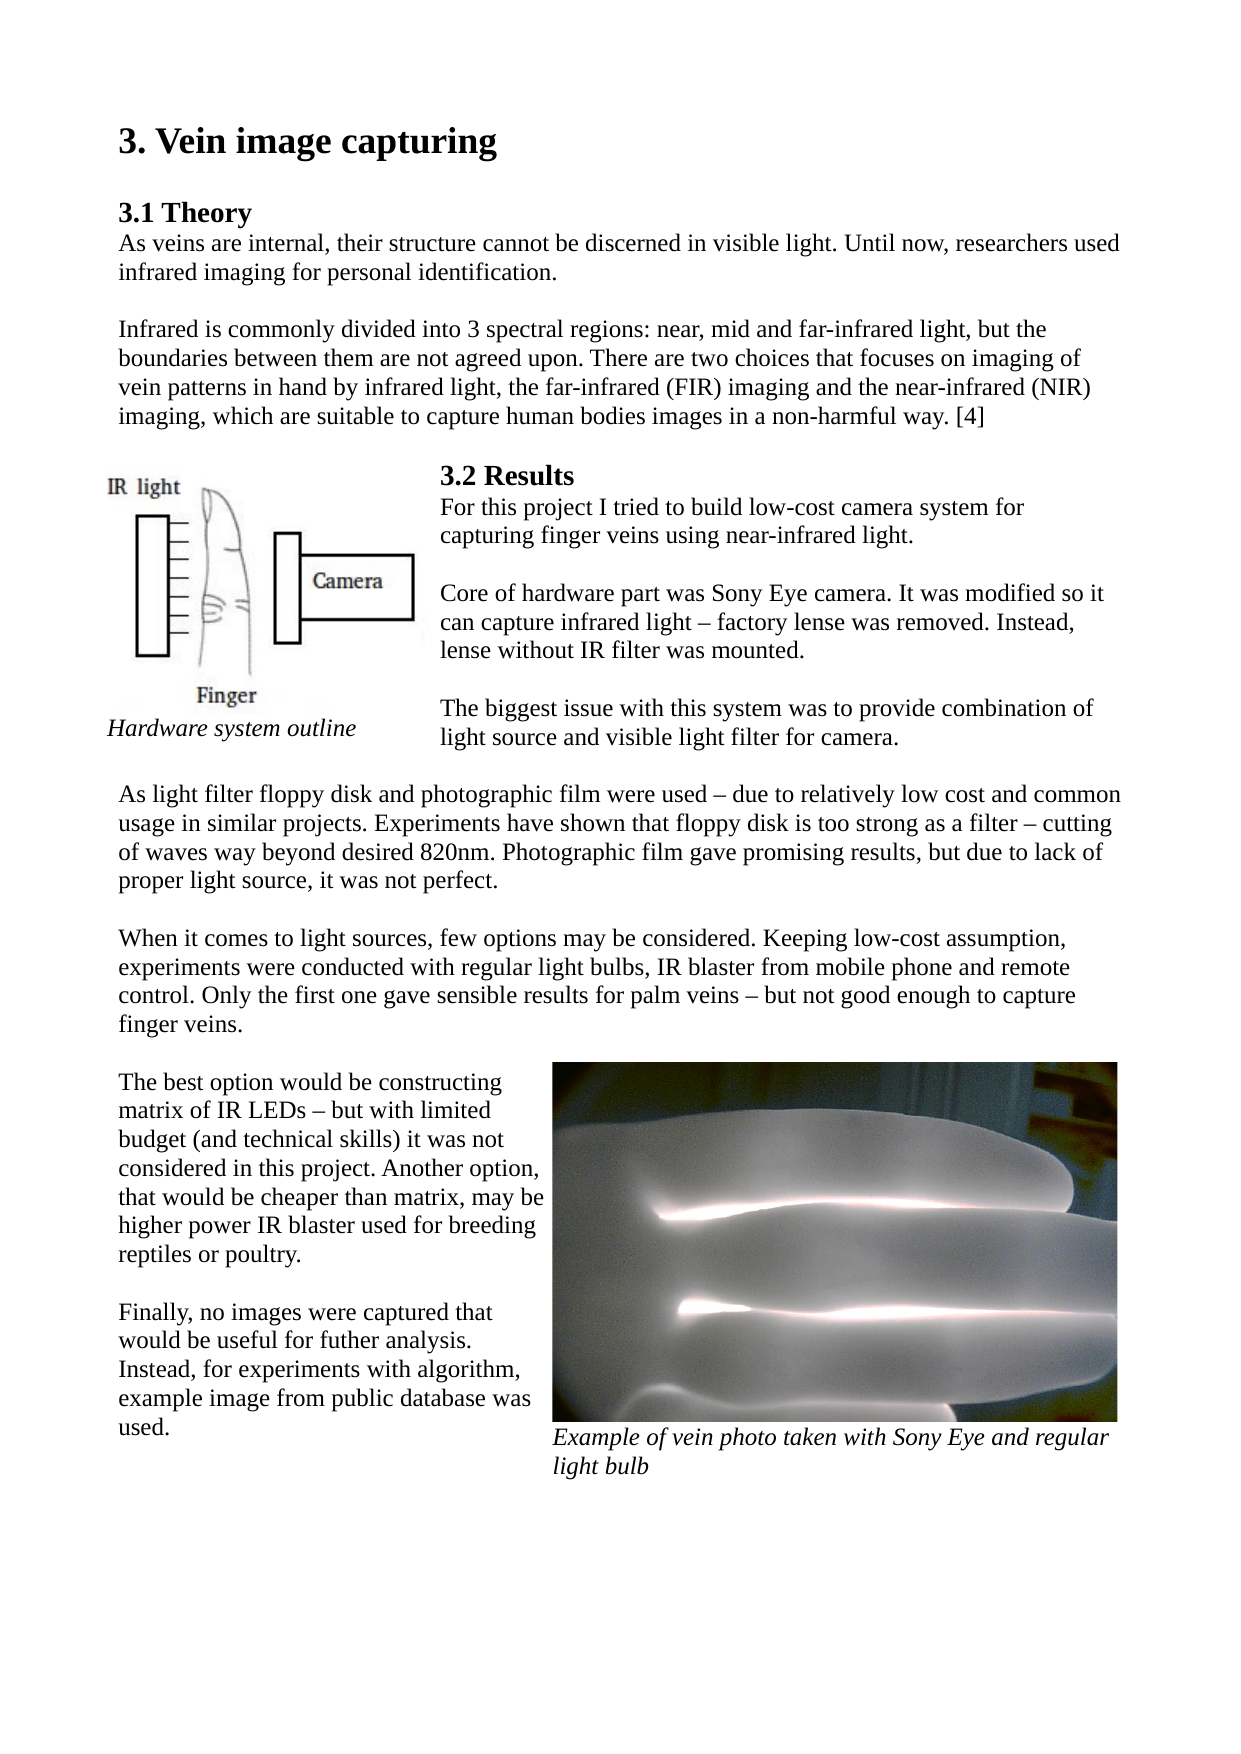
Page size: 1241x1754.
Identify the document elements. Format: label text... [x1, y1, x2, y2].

picture [552, 1062, 1118, 1422]
text 3.2 Results [440, 458, 1122, 492]
text The biggest issue with this system was to provide combination of light source and visible light filter for camera. [118, 693, 1122, 751]
text As veins are internal, their structure cannot be discerned in visible light. Until now, researchers used infrared imaging for personal identification. [118, 228, 1122, 286]
text For this project I tried to build low-cost camera system for capturing finger veins using near-infrared light. [440, 492, 1122, 549]
text As light filter floppy disk and photographic film were used – due to relatively low cost and common usage in similar projects. Experiments have shown that floppy disk is too strong as a filter – cutting of waves way beyond desired 820nm. Photographic film gave promising results, but due to lack of proper light source, it was not perfect. [118, 779, 1122, 894]
picture [106, 463, 440, 714]
text 3.1 Theory [118, 195, 1122, 228]
text Core of hardware part was Sony Eye camera. It was modified so it can capture infrared light – factory lense was removed. Instead, lense without IR filter was mounted. [440, 578, 1122, 664]
text Example of vein photo taken with Sony Eye and regular light bulb [552, 1422, 1118, 1479]
text Hardware system outline [107, 714, 440, 742]
text When it comes to light sources, few options may be considered. Keeping low-cost assumption, experiments were conducted with regular light bulbs, IR blaster from mobile phone and remote control. Only the first one gave sensible results for palm veins – but not good enough to capture finger veins. [118, 923, 1122, 1038]
text Infrared is commonly divided into 3 spectral regions: near, mid and far-infrared light, but the boundaries between them are not agreed upon. There are two choices that focuses on imaging of vein patterns in hand by infrared light, the far-infrared (FIR) imaging and the near-infrared (NIR) imaging, which are suitable to capture human bodies images in a non-harmful way. [4] [118, 314, 1122, 429]
text The best option would be constructing matrix of IR LEDs – but with limited budget (and technical skills) it was not considered in this project. Another option, that would be cheaper than matrix, may be higher power IR blaster used for breeding reptiles or poultry. [118, 1067, 552, 1268]
text Finally, no images were captured that would be useful for futher analysis. Instead, for experiments with algorithm, example image from public database was used. [118, 1297, 552, 1441]
text 3. Vein image capturing [118, 118, 1122, 161]
